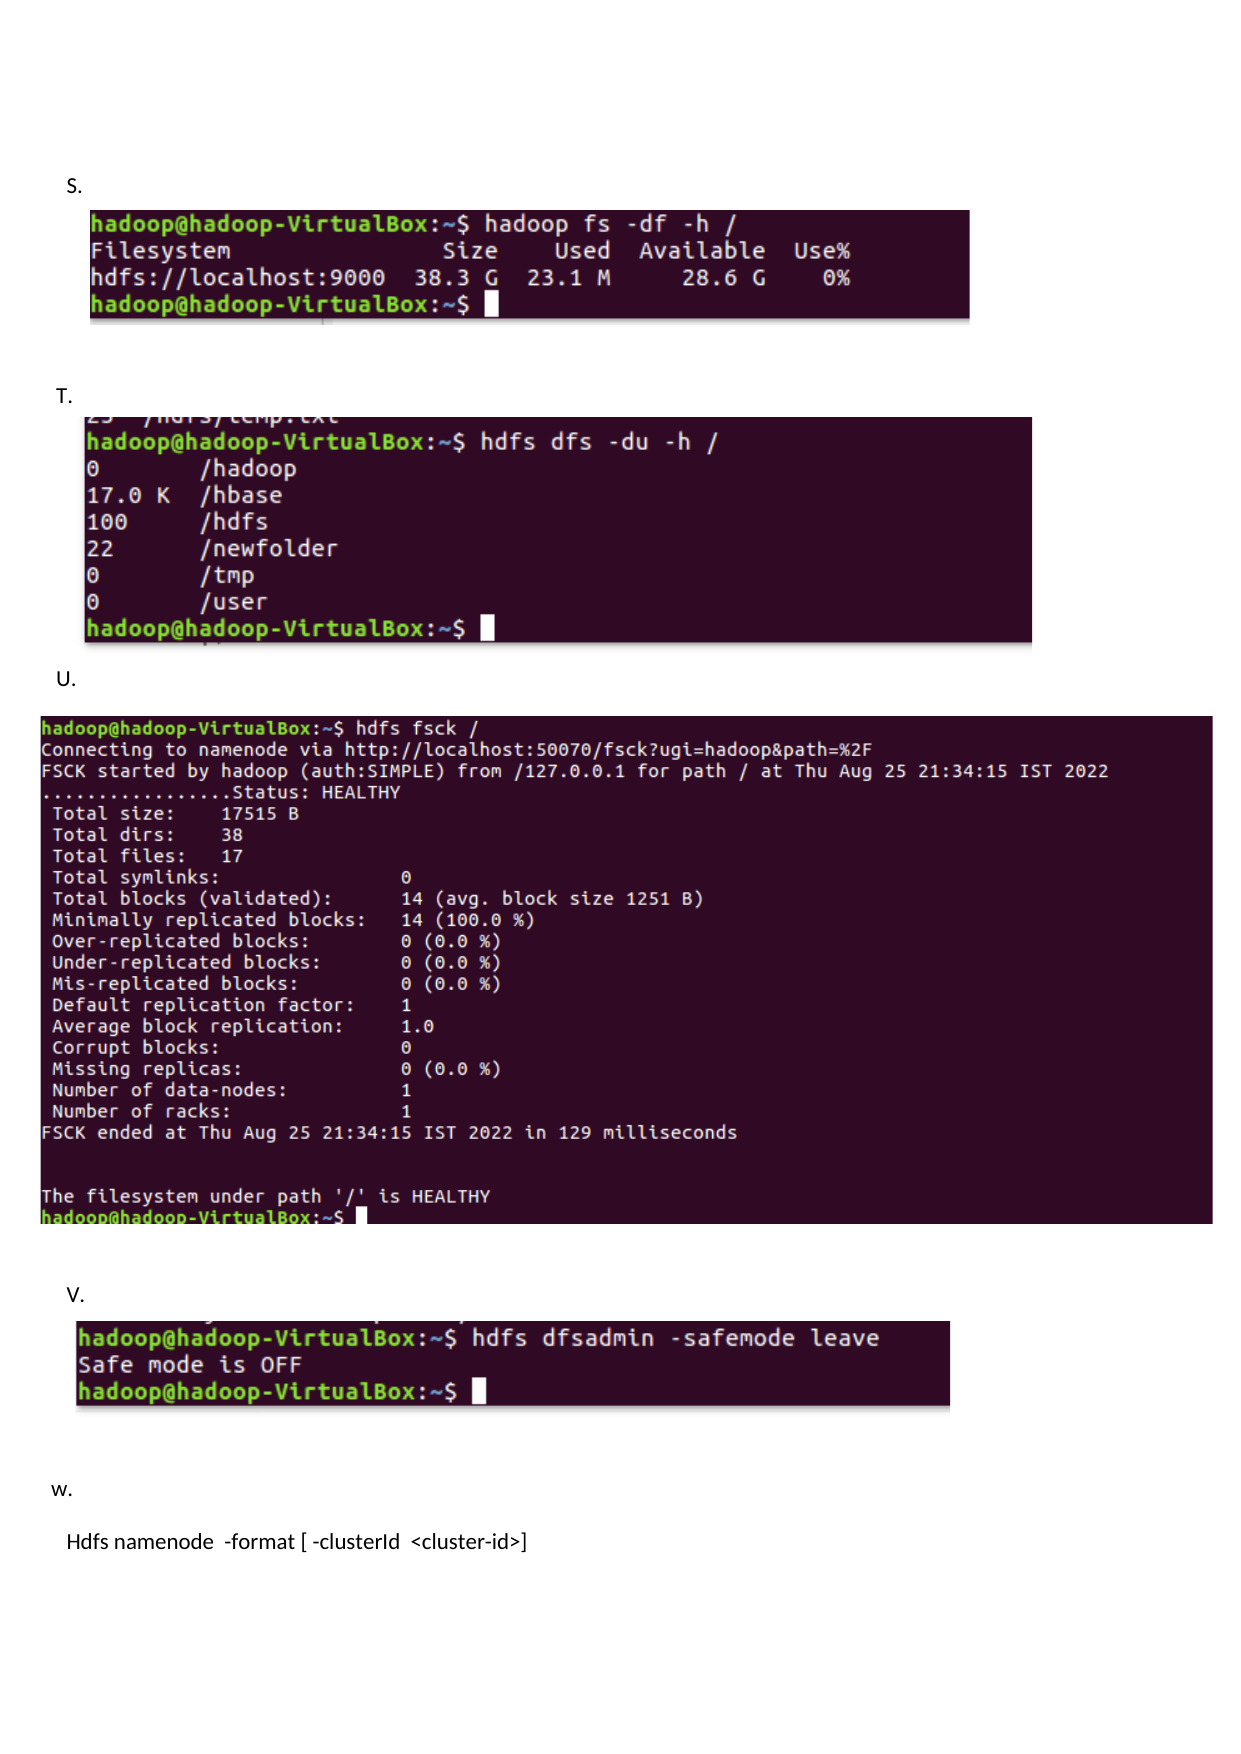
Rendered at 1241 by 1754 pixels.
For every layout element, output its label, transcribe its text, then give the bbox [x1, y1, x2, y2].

text S. [41, 171, 1212, 199]
picture [40, 716, 1213, 1224]
text w. [41, 1474, 1212, 1502]
text U. [41, 435, 1212, 692]
text V. [41, 1281, 1212, 1309]
text Hdfs namenode -format [ -clusterId <cluster-id>] [41, 1527, 1212, 1555]
picture [75, 1321, 951, 1417]
text T. [41, 382, 1212, 410]
picture [90, 210, 970, 325]
picture [74, 417, 1033, 660]
